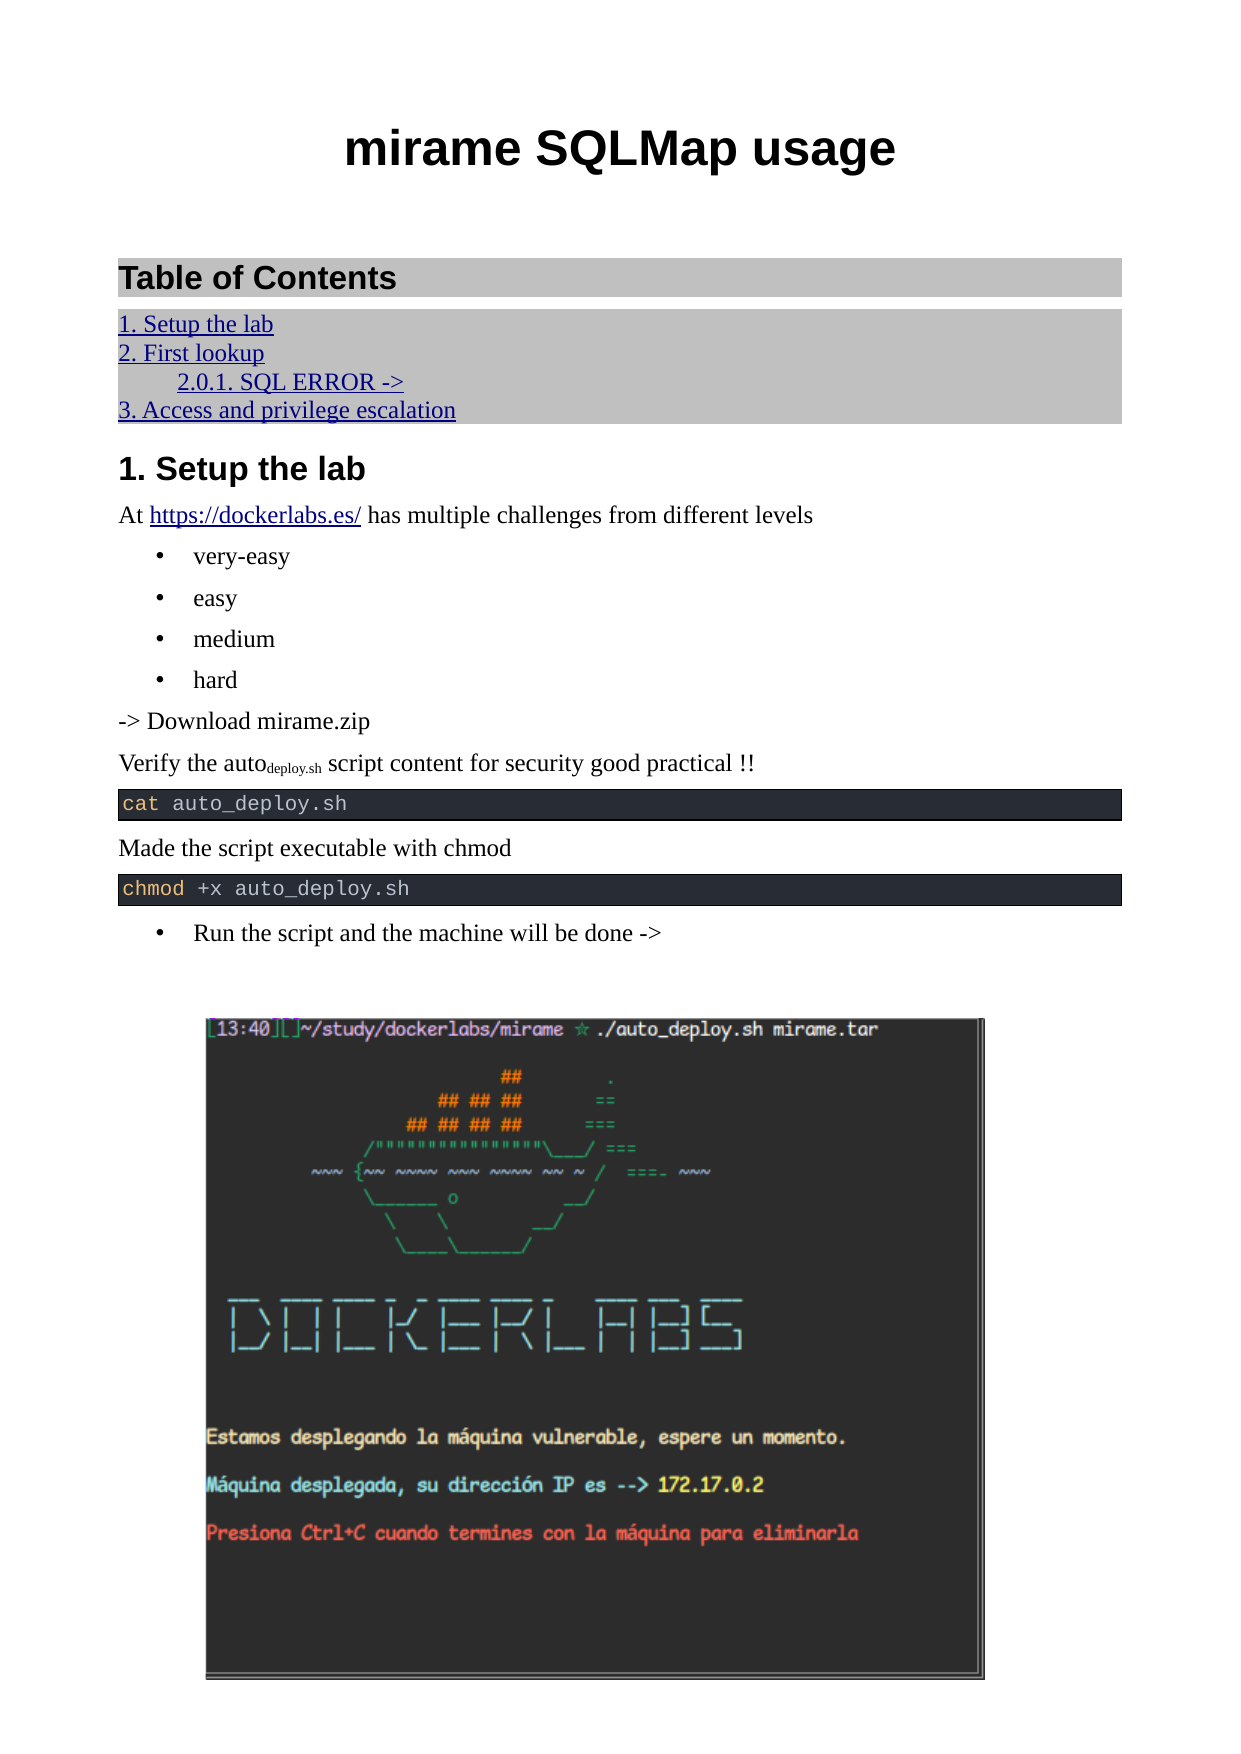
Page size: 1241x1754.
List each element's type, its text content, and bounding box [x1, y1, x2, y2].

text Made the script executable with chmod [118, 833, 1122, 862]
picture [205, 1018, 985, 1680]
list Run the script and the machine will be done -> [156, 918, 1122, 947]
list easy [156, 583, 1122, 611]
text chmod +x auto_deploy.sh [119, 875, 1121, 905]
list hard [156, 665, 1122, 694]
list medium [156, 624, 1122, 653]
text Verify the autodeploy.sh script content for security good practical !! [118, 748, 1122, 776]
title mirame SQLMap usage [118, 118, 1122, 176]
text cat auto_deploy.sh [119, 790, 1121, 819]
text 3. Access and privilege escalation [118, 395, 1122, 424]
subtitle Setup the lab [118, 449, 1122, 488]
subtitle Table of Contents [118, 258, 1122, 297]
text 2. First lookup [118, 338, 1122, 367]
text -> Download mirame.zip [118, 706, 1122, 735]
list very-easy [156, 541, 1122, 570]
text 1. Setup the lab [118, 309, 1122, 338]
text 2.0.1. SQL ERROR -> [177, 367, 1122, 395]
text At https://dockerlabs.es/ has multiple challenges from different levels [118, 500, 1122, 529]
